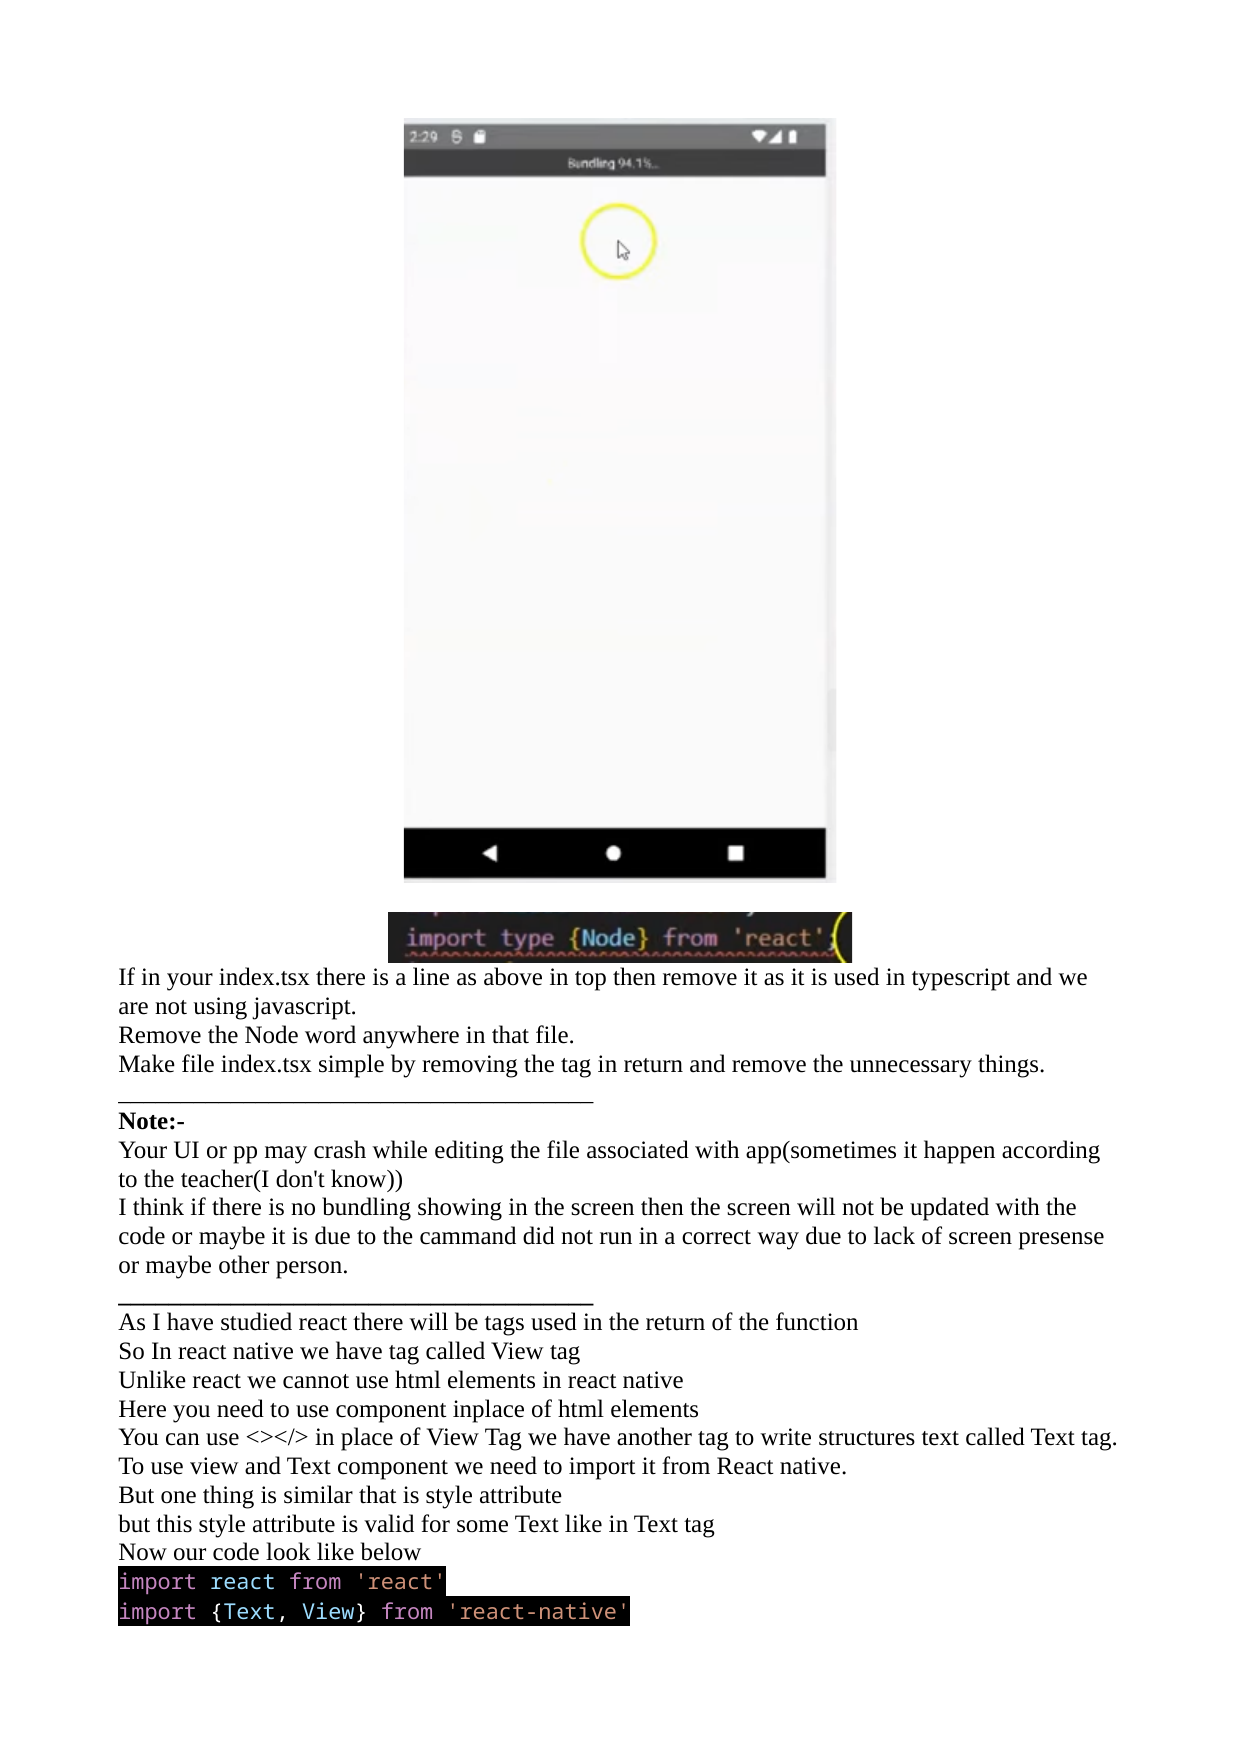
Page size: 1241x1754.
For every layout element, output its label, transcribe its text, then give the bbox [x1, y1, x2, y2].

picture [403, 118, 837, 883]
text Remove the Node word anywhere in that file. [118, 1020, 1122, 1049]
text If in your index.tsx there is a line as above in top then remove it as it is used in typescript and we are not using javascript. [118, 911, 1122, 1020]
text but this style attribute is valid for some Text like in Text tag [118, 1509, 1122, 1537]
text Here you need to use component inplace of html elements [118, 1394, 1122, 1422]
text Make file index.tsx simple by removing the tag in return and remove the unnecessary things. [118, 1049, 1122, 1077]
text You can use <></> in place of View Tag we have another tag to write structures text called Text tag. [118, 1422, 1122, 1451]
text ______________________________________ [118, 1279, 1122, 1307]
text But one thing is similar that is style attribute [118, 1480, 1122, 1509]
text import {Text, View} from 'react-native' [118, 1596, 1122, 1626]
text Unlike react we cannot use html elements in react native [118, 1365, 1122, 1394]
picture [388, 912, 853, 963]
text I think if there is no bundling showing in the screen then the screen will not be updated with the code or maybe it is due to the cammand did not run in a correct way due to lack of screen presense or maybe other person. [118, 1192, 1122, 1279]
text As I have studied react there will be tags used in the return of the function [118, 1307, 1122, 1336]
text So In react native we have tag called View tag [118, 1336, 1122, 1365]
text Your UI or pp may crash while editing the file associated with app(sometimes it happen according to the teacher(I don't know)) [118, 1135, 1122, 1192]
text import react from 'react' [118, 1566, 1122, 1596]
text Now our code look like below [118, 1537, 1122, 1566]
text Note:- [118, 1106, 1122, 1135]
text To use view and Text component we need to import it from React native. [118, 1451, 1122, 1480]
text ______________________________________ [118, 1077, 1122, 1106]
